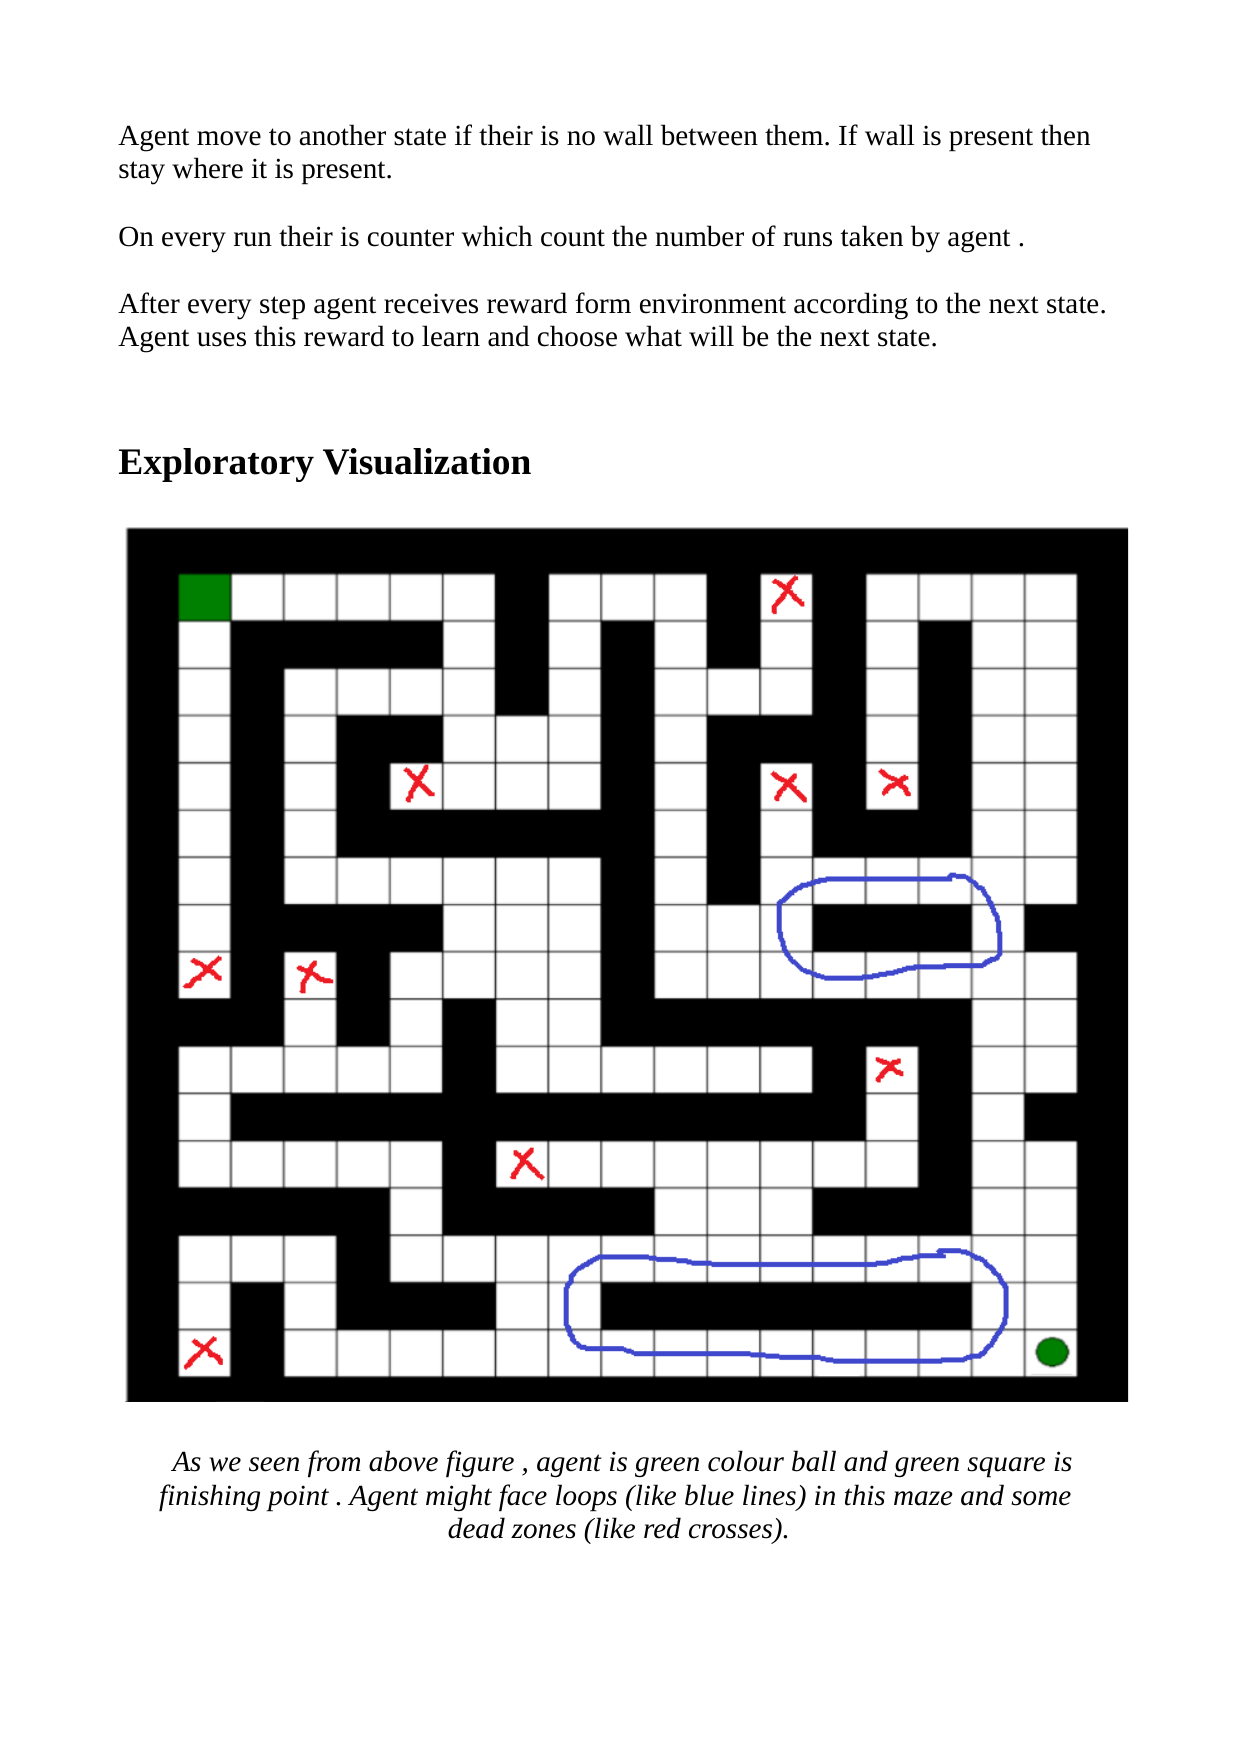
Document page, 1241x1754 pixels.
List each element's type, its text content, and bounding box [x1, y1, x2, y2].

text After every step agent receives reward form environment according to the next state. [118, 286, 1122, 319]
text As we seen from above figure , agent is green colour ball and green square is finishing point . Agent might face loops (like blue lines) in this maze and some [118, 1444, 1122, 1511]
text On every run their is counter which count the number of runs taken by agent . [118, 219, 1122, 252]
text Agent uses this reward to learn and choose what will be the next state. [118, 319, 1122, 353]
text Exploratory Visualization [118, 439, 1122, 482]
text Agent move to another state if their is no wall between them. If wall is present then stay where it is present. [118, 118, 1122, 185]
text dead zones (like red crosses). [118, 1511, 1122, 1545]
